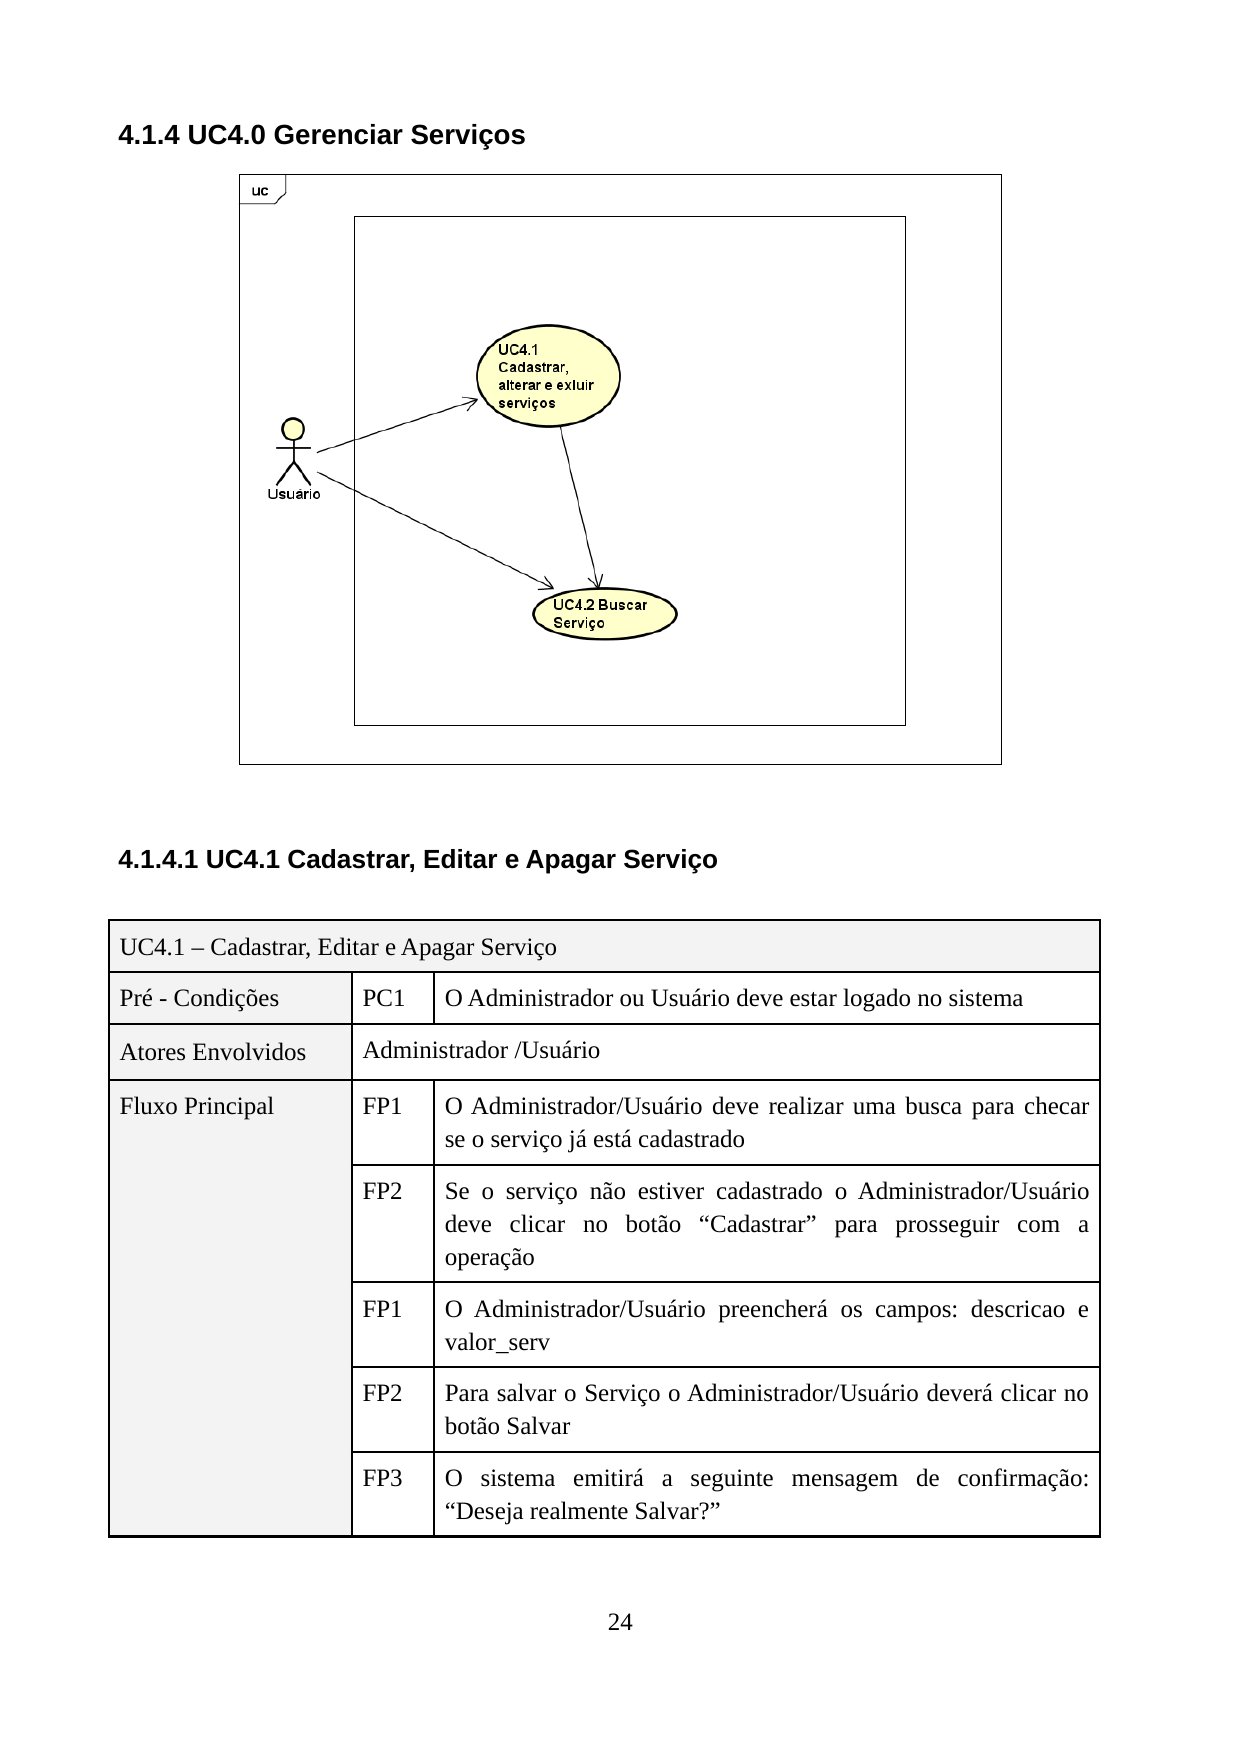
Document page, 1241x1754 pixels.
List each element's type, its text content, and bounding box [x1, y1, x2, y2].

subtitle 4.1.4.1 UC4.1 Cadastrar, Editar e Apagar Serviço [118, 843, 1122, 874]
table_cell FP1 [353, 1081, 433, 1163]
table_cell FP2 [353, 1368, 433, 1451]
table_cell FP3 [353, 1453, 433, 1535]
table_cell PC1 [353, 973, 433, 1023]
table_cell Fluxo Principal [110, 1081, 351, 1535]
picture [227, 162, 1013, 775]
table_cell Administrador /Usuário [353, 1025, 1099, 1079]
table_cell FP2 [353, 1166, 433, 1281]
table_cell Se o serviço não estiver cadastrado o Administrador/Usuário deve clicar no botão “Cadastrar” para prosseguir com a operação [435, 1166, 1099, 1281]
table_cell FP1 [353, 1283, 433, 1366]
table_cell O Administrador ou Usuário deve estar logado no sistema [435, 973, 1099, 1023]
table_header UC4.1 – Cadastrar, Editar e Apagar Serviço [110, 921, 1099, 971]
table_cell O sistema emitirá a seguinte mensagem de confirmação: “Deseja realmente Salvar?” [435, 1453, 1099, 1535]
table_cell Para salvar o Serviço o Administrador/Usuário deverá clicar no botão Salvar [435, 1368, 1099, 1451]
table_cell Pré - Condições [110, 973, 351, 1023]
subtitle 4.1.4 UC4.0 Gerenciar Serviços [118, 118, 1122, 150]
table_cell O Administrador/Usuário preencherá os campos: descricao e valor_serv [435, 1283, 1099, 1366]
table_cell O Administrador/Usuário deve realizar uma busca para checar se o serviço já está cadastrado [435, 1081, 1099, 1163]
table_cell Atores Envolvidos [110, 1025, 351, 1079]
